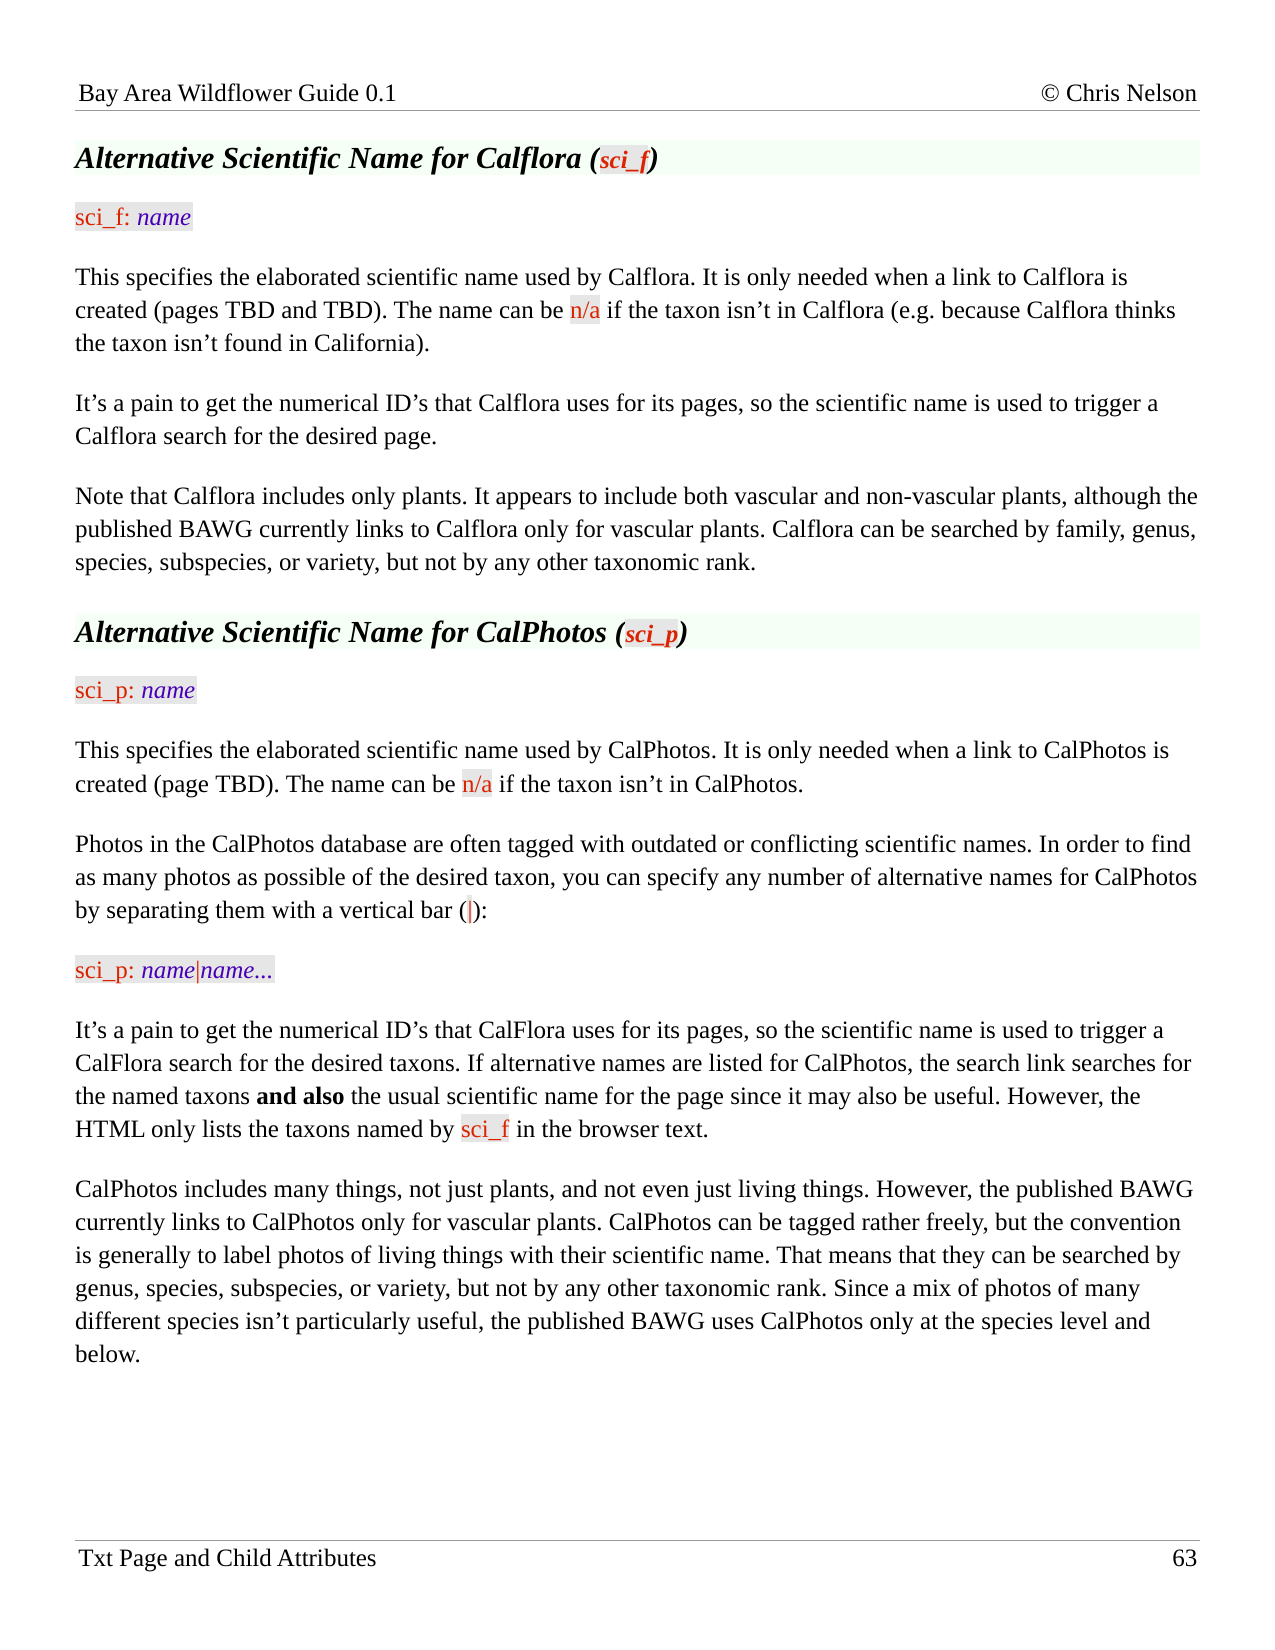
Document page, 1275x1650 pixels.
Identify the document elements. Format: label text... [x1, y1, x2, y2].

subtitle Alternative Scientific Name for Calflora (sci_f) [75, 140, 1200, 175]
text It’s a pain to get the numerical ID’s that Calflora uses for its pages, so the scientific name is used to trigger a Calflora search for the desired page. [75, 388, 1200, 450]
text This specifies the elaborated scientific name used by Calflora. It is only needed when a link to Calflora is created (pages TBD and TBD). The name can be n/a if the taxon isn’t in Calflora (e.g. because Calflora thinks the taxon isn’t found in California). [75, 262, 1200, 357]
text This specifies the elaborated scientific name used by CalPhotos. It is only needed when a link to CalPhotos is created (page TBD). The name can be n/a if the taxon isn’t in CalPhotos. [75, 736, 1200, 797]
text CalPhotos includes many things, not just plants, and not even just living things. However, the published BAWG currently links to CalPhotos only for vascular plants. CalPhotos can be tagged rather freely, but the convention is generally to label photos of living things with their scientific name. That means that they can be searched by genus, species, subspecies, or variety, but not by any other taxonomic rank. Since a mix of photos of many different species isn’t particularly useful, the published BAWG uses CalPhotos only at the species level and below. [75, 1174, 1200, 1368]
text sci_p: name [197, 676, 1200, 704]
text sci_f: name [193, 202, 1200, 231]
text Photos in the CalPhotos database are often tagged with outdated or conflicting scientific names. In order to find as many photos as possible of the desired taxon, you can specify any number of alternative names for CalPhotos by separating them with a vertical bar (|): [75, 829, 1200, 923]
subtitle Alternative Scientific Name for CalPhotos (sci_p) [75, 613, 1200, 649]
text sci_p: name|name... [275, 955, 1200, 983]
text Note that Calflora includes only plants. It appears to include both vascular and non-vascular plants, although the published BAWG currently links to Calflora only for vascular plants. Calflora can be searched by family, genus, species, subspecies, or variety, but not by any other taxonomic rank. [75, 481, 1200, 576]
text It’s a pain to get the numerical ID’s that CalFlora uses for its pages, so the scientific name is used to trigger a CalFlora search for the desired taxons. If alternative names are listed for CalPhotos, the search link searches for the named taxons and also the usual scientific name for the page since it may also be useful. However, the HTML only lists the taxons named by sci_f in the browser text. [75, 1015, 1200, 1142]
